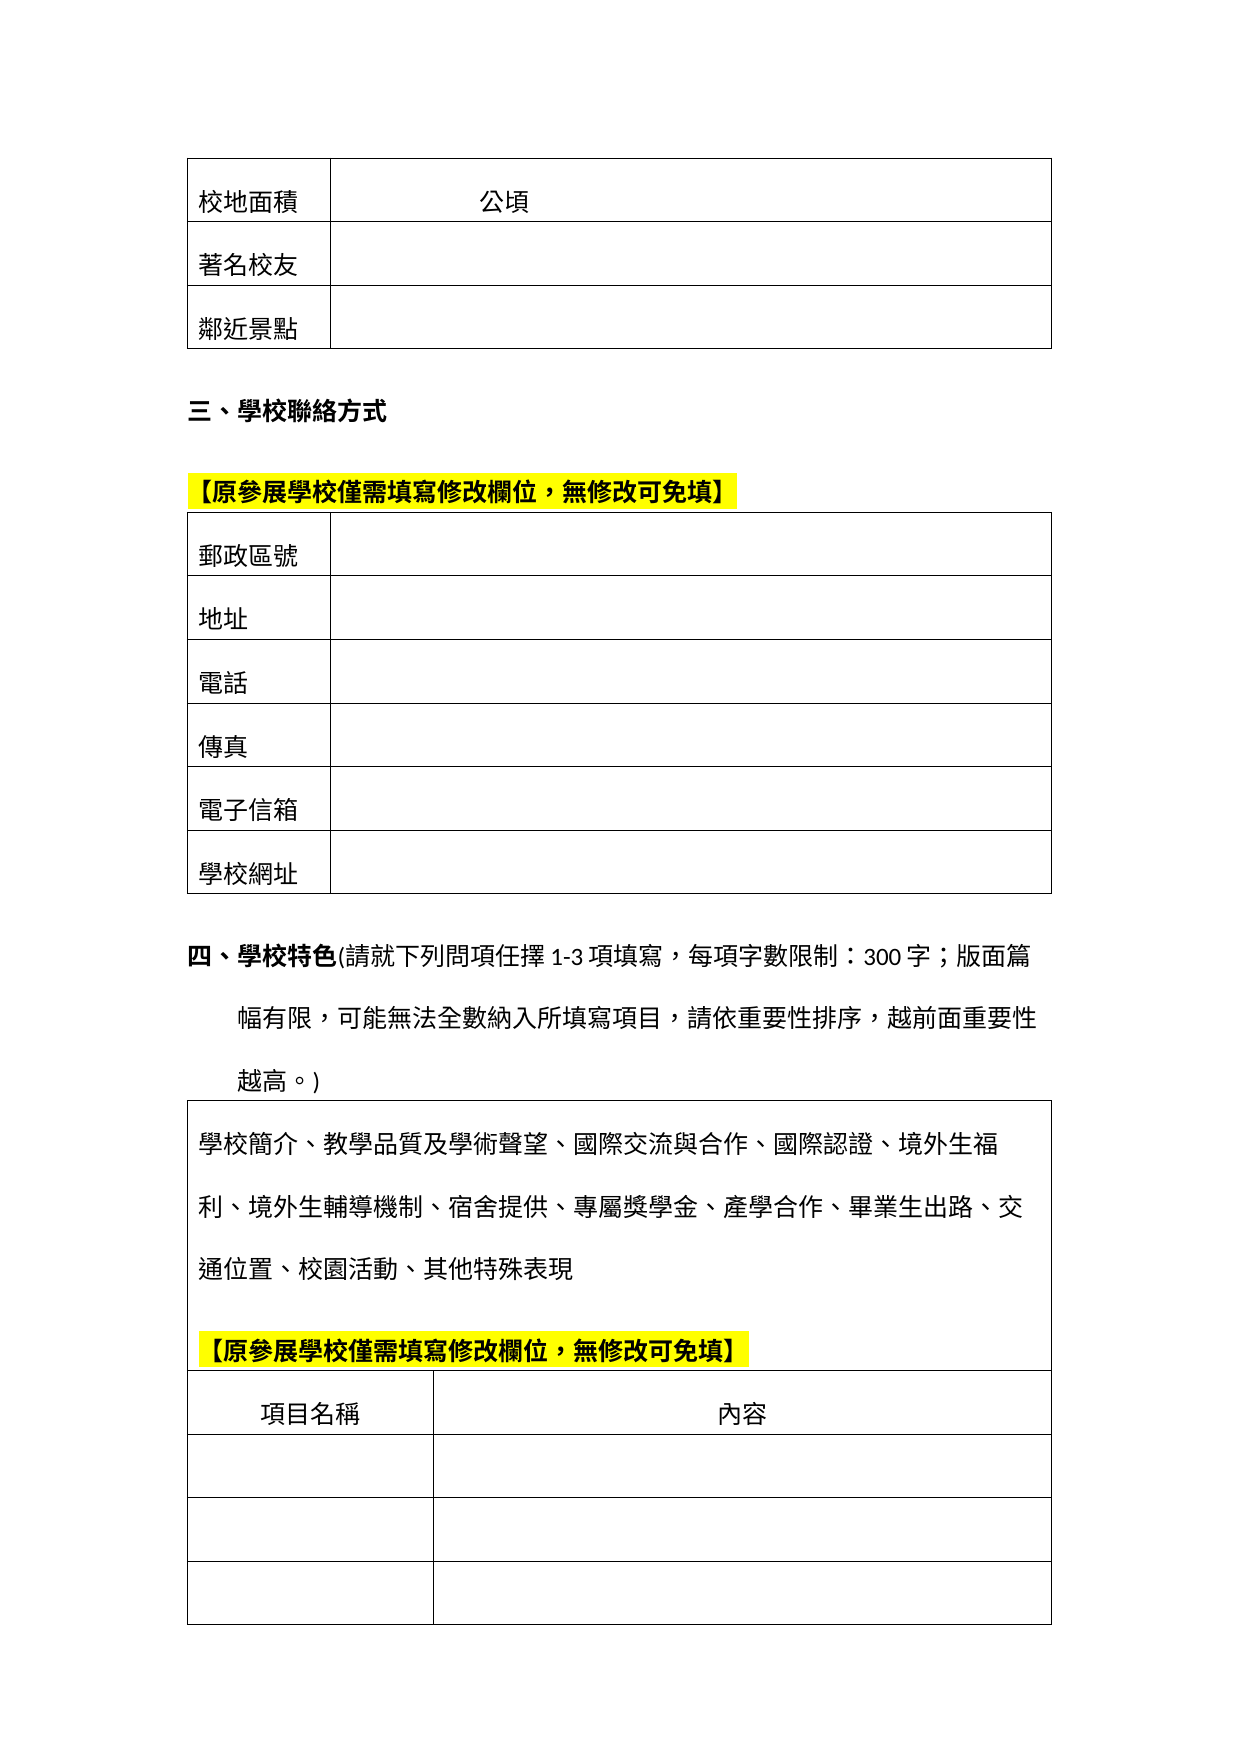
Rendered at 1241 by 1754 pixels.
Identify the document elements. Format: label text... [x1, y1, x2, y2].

table_cell 電話 [188, 640, 330, 702]
table_header [331, 513, 1051, 575]
table_cell 電子信箱 [188, 767, 330, 829]
table_cell [331, 704, 1051, 766]
table_cell [434, 1562, 1051, 1624]
table_cell [331, 576, 1051, 639]
table_cell [188, 1498, 433, 1561]
table_cell [331, 222, 1051, 285]
table_cell [188, 1435, 433, 1497]
table_header 學校簡介、教學品質及學術聲望、國際交流與合作、國際認證、境外生福利、境外生輔導機制、宿舍提供、專屬獎學金、產學合作、畢業生出路、交通位置、校園活動、其他特殊表現 【原參展學校僅需填寫修改欄位，無修改可免填】 [188, 1101, 1051, 1370]
table_header 郵政區號 [188, 513, 330, 575]
table_cell 鄰近景點 [188, 286, 330, 348]
text 三、學校聯絡方式 [187, 368, 1053, 431]
table_cell 校地面積 [188, 159, 330, 221]
table_cell 項目名稱 [188, 1371, 433, 1434]
text 四、學校特色(請就下列問項任擇1-3項填寫，每項字數限制：300字；版面篇幅有限，可能無法全數納入所填寫項目，請依重要性排序，越前面重要性越高。) [187, 913, 1053, 1100]
table_cell [331, 640, 1051, 702]
table_cell 著名校友 [188, 222, 330, 285]
table_cell [331, 286, 1051, 348]
table_cell [434, 1498, 1051, 1561]
table_cell 內容 [434, 1371, 1051, 1434]
table_cell [331, 767, 1051, 829]
table_cell 公頃 [331, 159, 1051, 221]
table_cell 學校網址 [188, 831, 330, 893]
table_cell [434, 1435, 1051, 1497]
table_cell [188, 1562, 433, 1624]
table_cell 傳真 [188, 704, 330, 766]
text 【原參展學校僅需填寫修改欄位，無修改可免填】 [187, 449, 1053, 512]
table_cell 地址 [188, 576, 330, 639]
table_cell [331, 831, 1051, 893]
